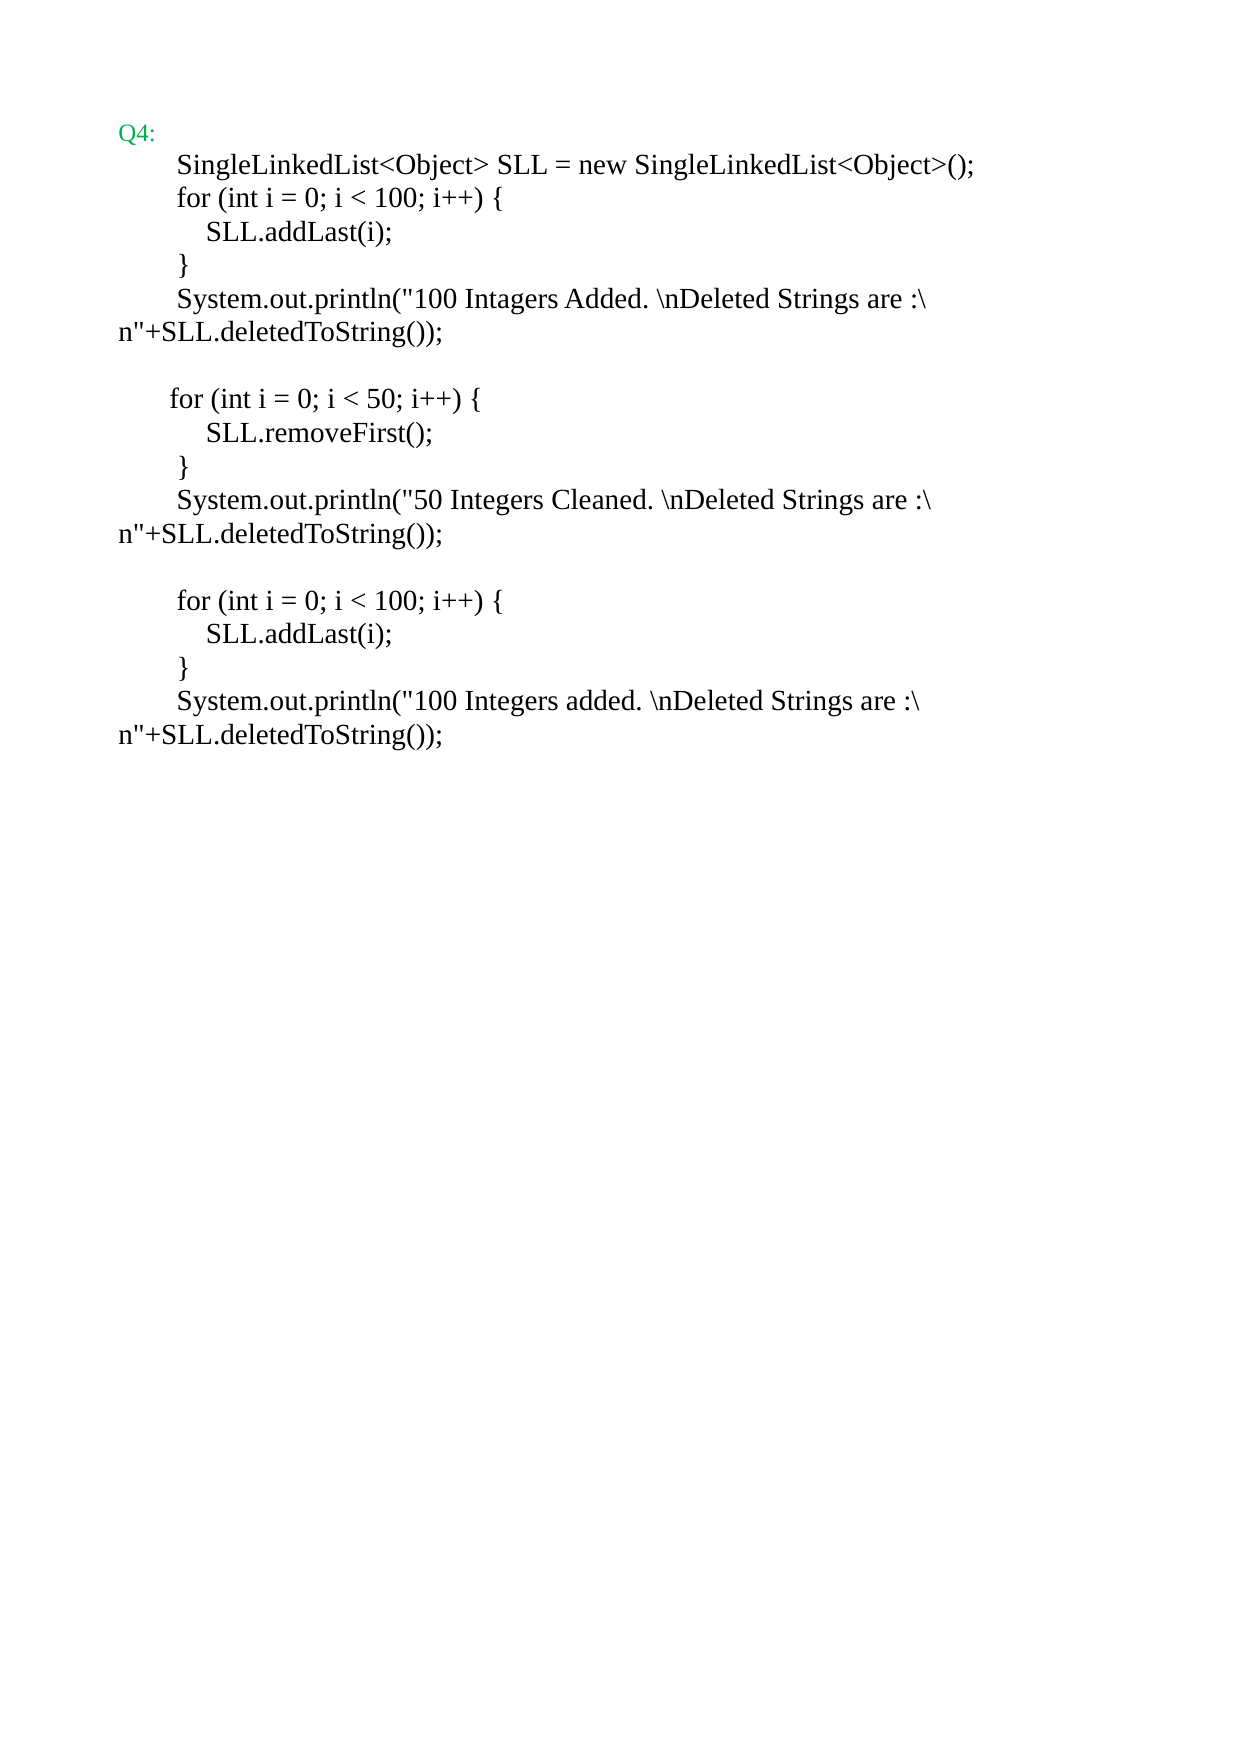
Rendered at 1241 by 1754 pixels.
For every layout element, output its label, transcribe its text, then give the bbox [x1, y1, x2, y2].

text for (int i = 0; i < 100; i++) { [118, 583, 1122, 616]
text } [118, 449, 1122, 482]
text System.out.println("100 Intagers Added. \nDeleted Strings are :\n"+SLL.deletedToString()); [118, 281, 1122, 348]
text System.out.println("100 Integers added. \nDeleted Strings are :\n"+SLL.deletedToString()); [118, 683, 1122, 751]
text SLL.addLast(i); [118, 616, 1122, 650]
text Q4: [118, 118, 1122, 147]
text System.out.println("50 Integers Cleaned. \nDeleted Strings are :\n"+SLL.deletedToString()); [118, 482, 1122, 549]
text SingleLinkedList<Object> SLL = new SingleLinkedList<Object>(); [118, 147, 1122, 180]
text SLL.removeFirst(); [118, 415, 1122, 449]
text for (int i = 0; i < 50; i++) { [118, 382, 1122, 415]
text SLL.addLast(i); [118, 214, 1122, 247]
text } [118, 650, 1122, 683]
text } [118, 247, 1122, 281]
text for (int i = 0; i < 100; i++) { [118, 180, 1122, 214]
